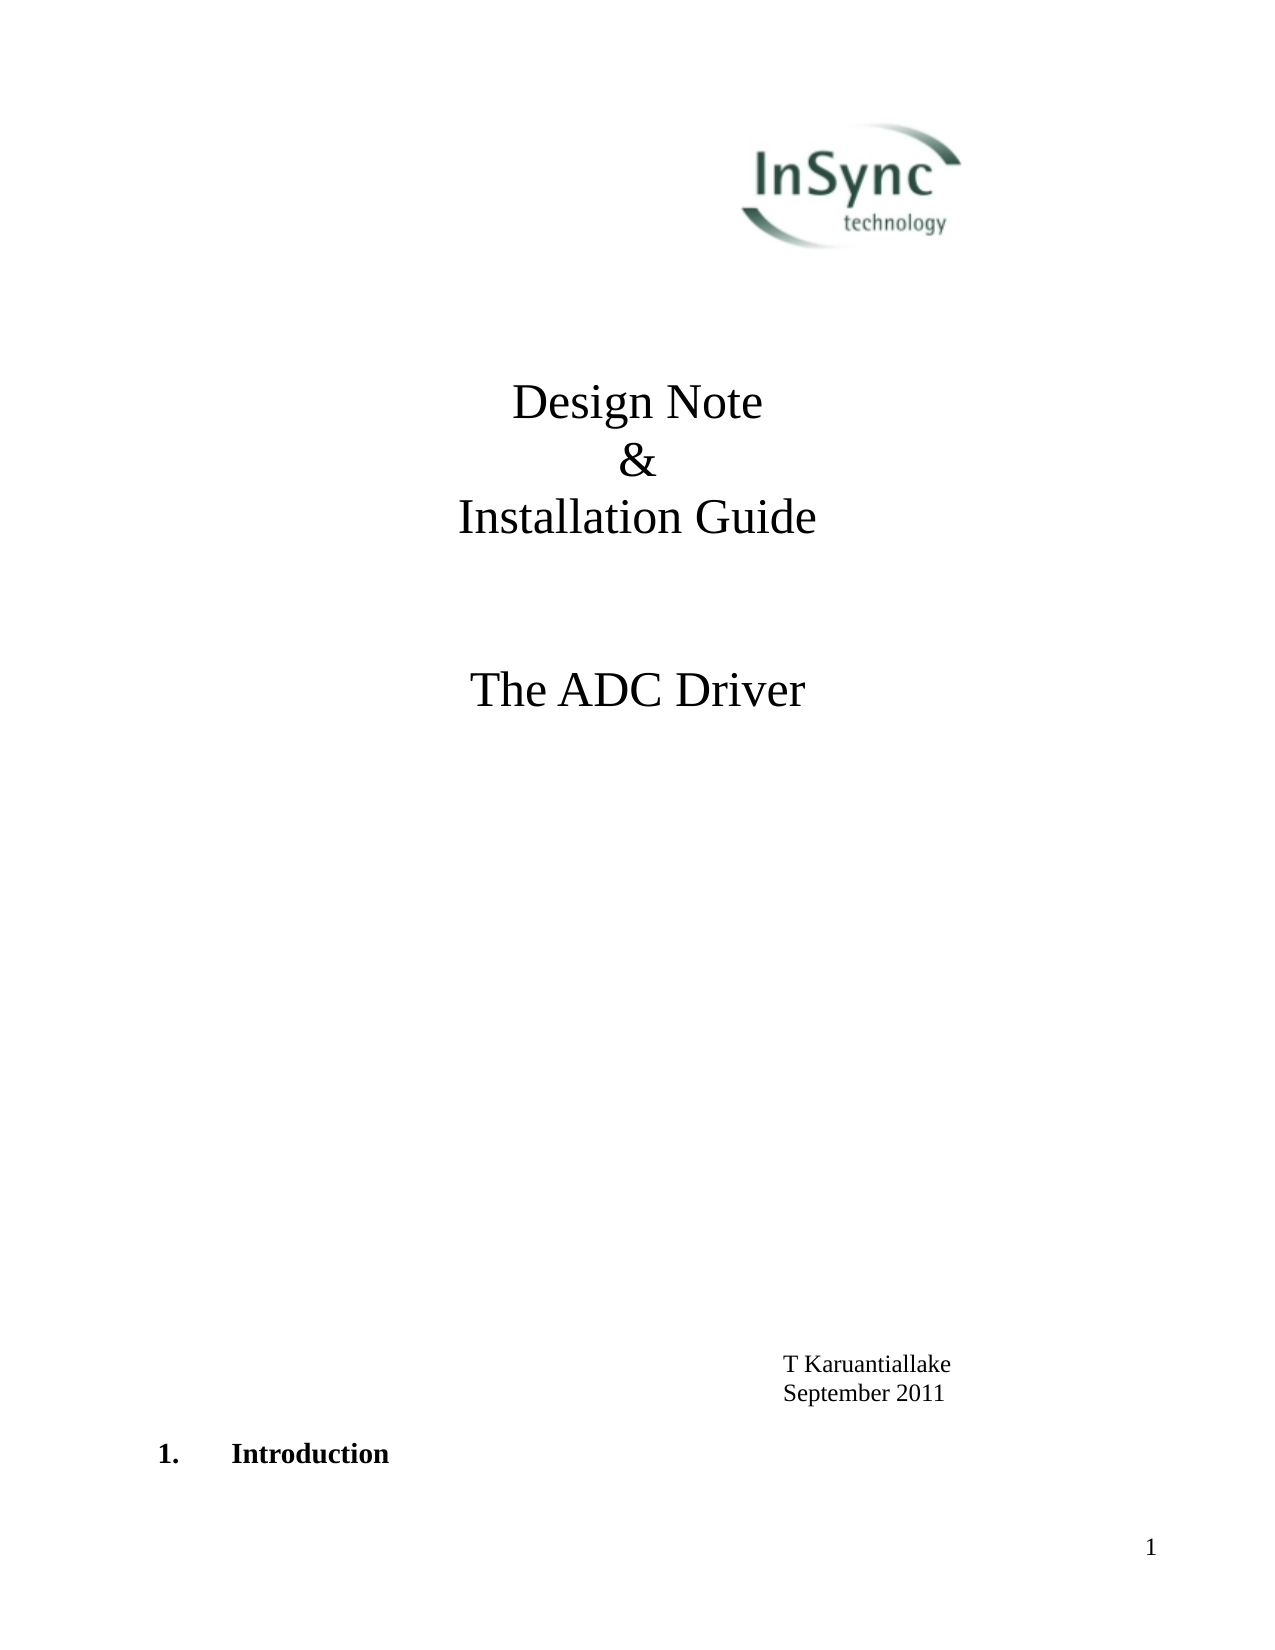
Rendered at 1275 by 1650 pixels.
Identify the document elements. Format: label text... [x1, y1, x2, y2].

text September 2011 [118, 1378, 1157, 1407]
text & [118, 429, 1157, 487]
list Introduction [157, 1436, 1157, 1469]
text Installation Guide [118, 487, 1157, 544]
text T Karuantiallake [118, 1349, 1157, 1378]
text Design Note [118, 372, 1157, 429]
text The ADC Driver [118, 659, 1157, 717]
